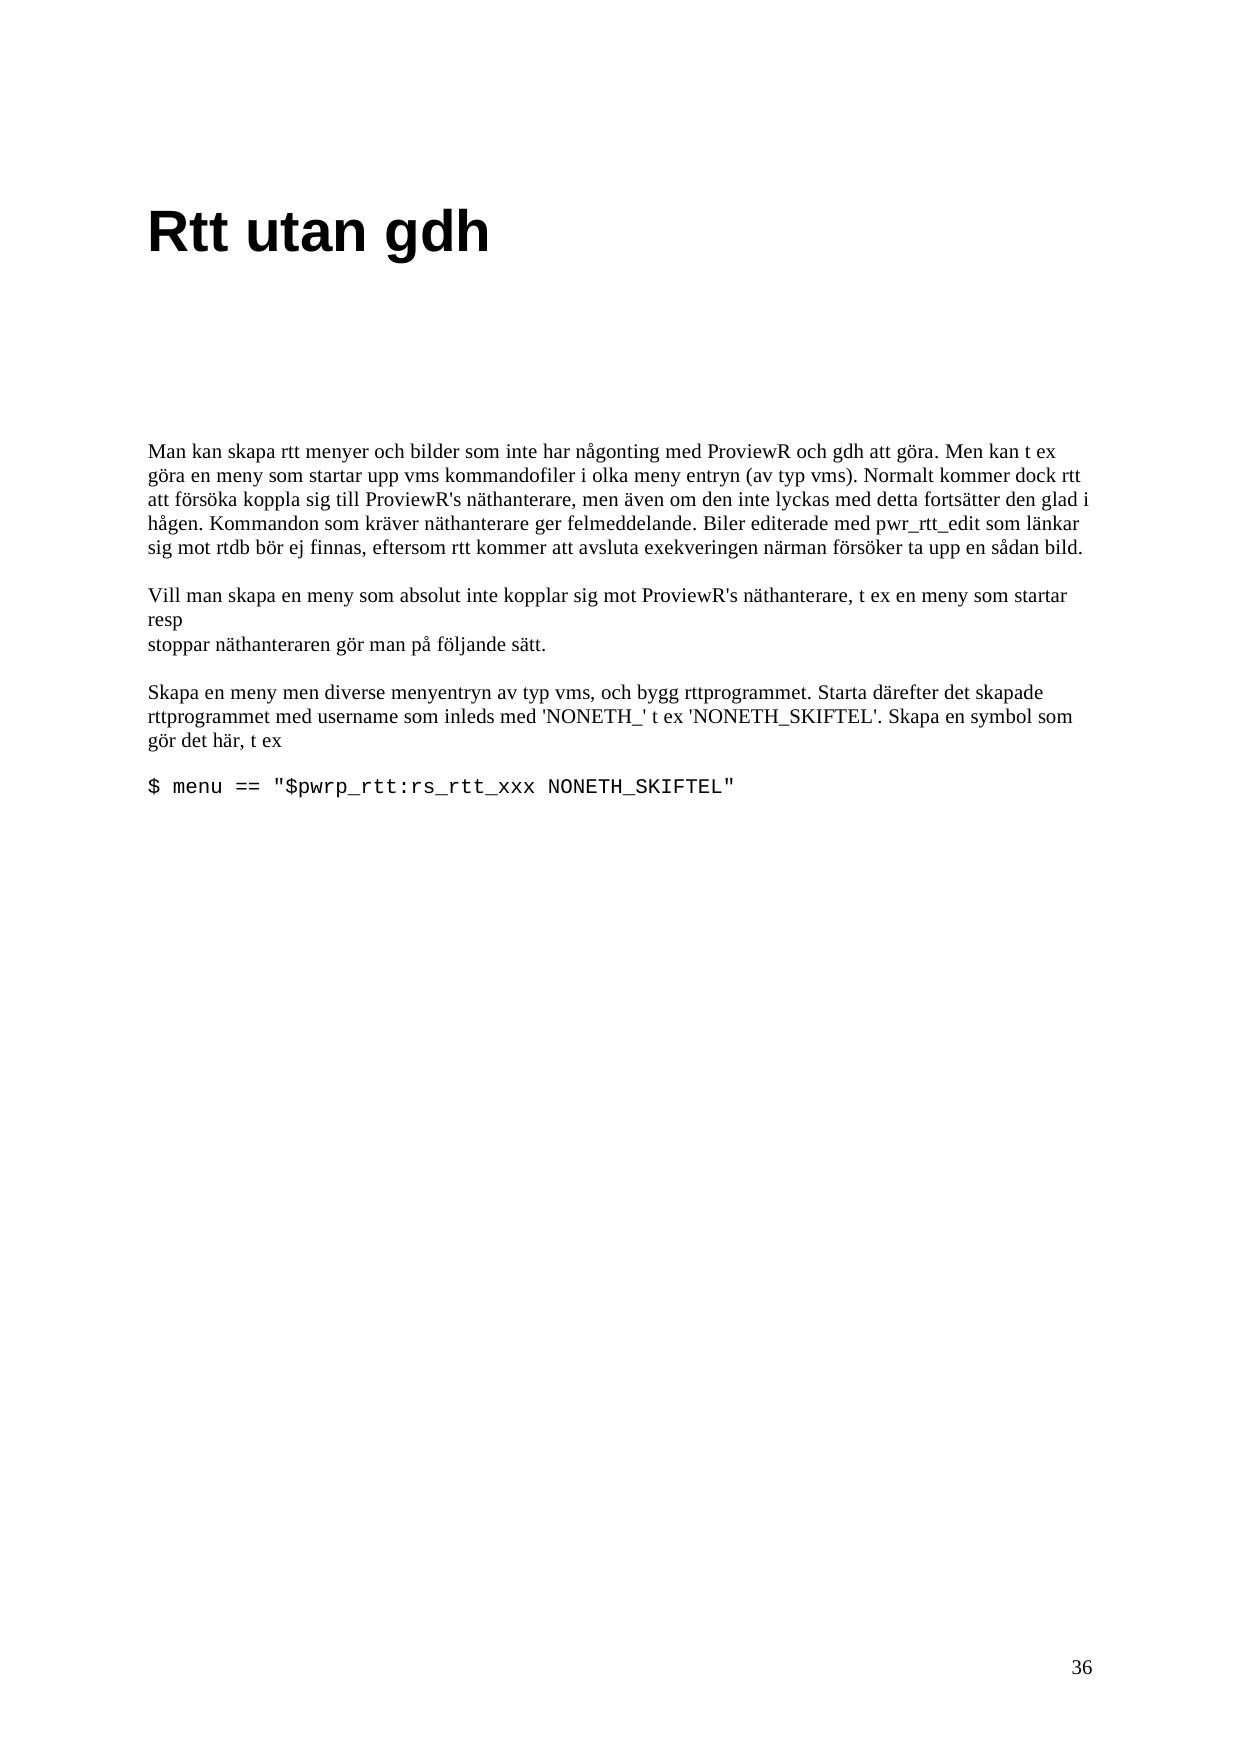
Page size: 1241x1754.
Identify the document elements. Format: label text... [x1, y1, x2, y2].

text Vill man skapa en meny som absolut inte kopplar sig mot ProviewR's näthanterare, t ex en meny som startar resp [148, 583, 1093, 631]
text $ menu == "$pwrp_rtt:rs_rtt_xxx NONETH_SKIFTEL" [148, 776, 1093, 800]
subtitle Rtt utan gdh [148, 197, 1093, 264]
text Man kan skapa rtt menyer och bilder som inte har någonting med ProviewR och gdh att göra. Men kan t ex göra en meny som startar upp vms kommandofiler i olka meny entryn (av typ vms). Normalt kommer dock rtt att försöka koppla sig till ProviewR's näthanterare, men även om den inte lyckas med detta fortsätter den glad i hågen. Kommandon som kräver näthanterare ger felmeddelande. Biler editerade med pwr_rtt_edit som länkar sig mot rtdb bör ej finnas, eftersom rtt kommer att avsluta exekveringen närman försöker ta upp en sådan bild. [148, 439, 1093, 559]
text Skapa en meny men diverse menyentryn av typ vms, och bygg rttprogrammet. Starta därefter det skapade rttprogrammet med username som inleds med 'NONETH_' t ex 'NONETH_SKIFTEL'. Skapa en symbol som gör det här, t ex [148, 679, 1093, 752]
text stoppar näthanteraren gör man på följande sätt. [148, 631, 1093, 655]
